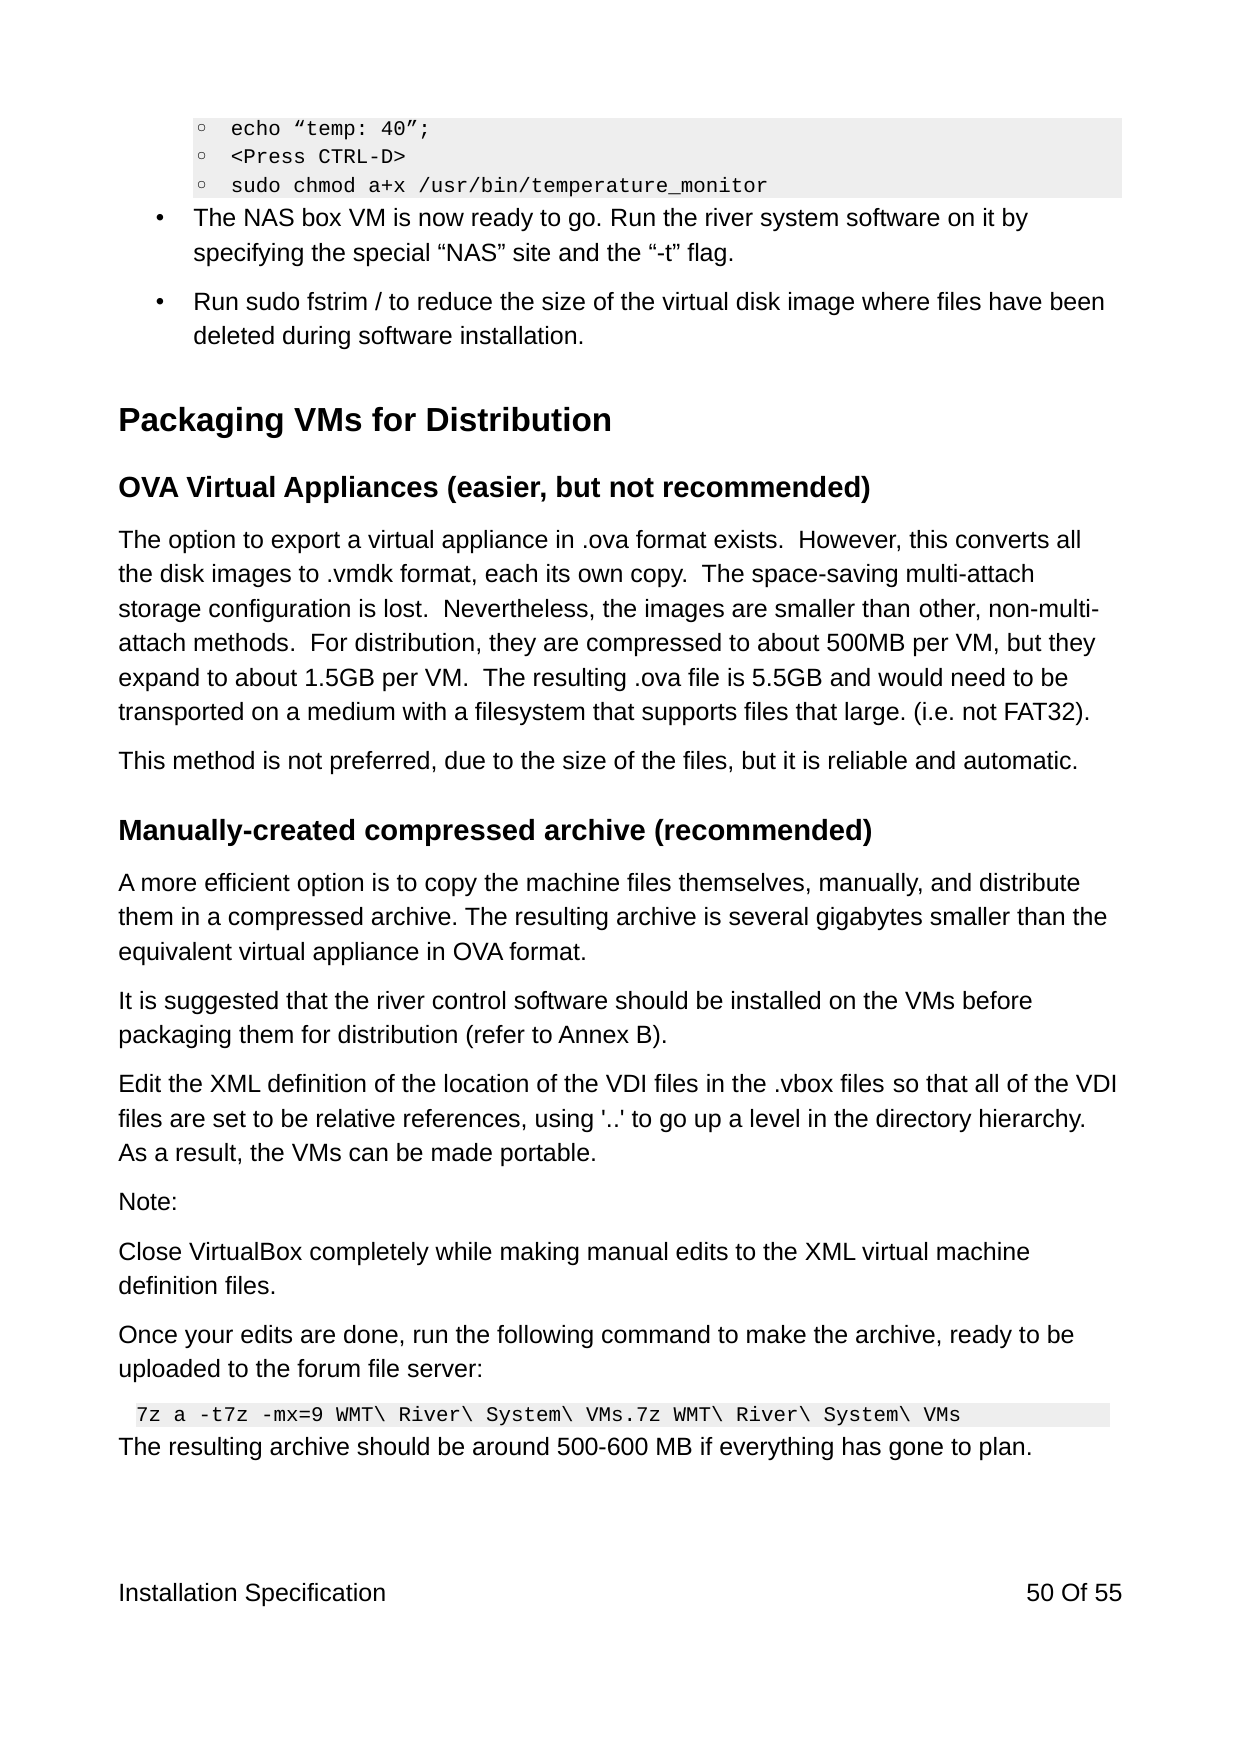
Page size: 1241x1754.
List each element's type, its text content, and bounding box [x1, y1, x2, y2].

subtitle Packaging VMs for Distribution [118, 400, 1122, 438]
text Note: [118, 1187, 1122, 1216]
list Run sudo fstrim / to reduce the size of the virtual disk image where files have been deleted during software installation. [156, 287, 1122, 350]
text The option to export a virtual appliance in .ova format exists. However, this converts all the disk images to .vmdk format, each its own copy. The space-saving multi-attach storage configuration is lost. Nevertheless, the images are smaller than other, non-multi-attach methods. For distribution, they are compressed to about 500MB per VM, but they expand to about 1.5GB per VM. The resulting .ova file is 5.5GB and would need to be transported on a medium with a filesystem that supports files that large. (i.e. not FAT32). [118, 524, 1122, 726]
list <Press CTRL-D> [193, 146, 1122, 170]
text 7z a -t7z -mx=9 WMT\ River\ System\ VMs.7z WMT\ River\ System\ VMs [136, 1403, 1110, 1427]
list sudo chmod a+x /usr/bin/temperature_monitor [193, 175, 1122, 198]
text Once your edits are done, run the following command to make the archive, ready to be uploaded to the forum file server: [118, 1320, 1122, 1383]
subtitle Manually-created compressed archive (recommended) [118, 813, 1122, 846]
text Edit the XML definition of the location of the VDI files in the .vbox files so that all of the VDI files are set to be relative references, using '..' to go up a level in the directory hierarchy. As a result, the VMs can be made portable. [118, 1069, 1122, 1167]
text A more efficient option is to copy the machine files themselves, manually, and distribute them in a compressed archive. The resulting archive is several gigabytes smaller than the equivalent virtual appliance in OVA format. [118, 868, 1122, 966]
text It is suggested that the river control software should be installed on the VMs before packaging them for distribution (refer to Annex B). [118, 986, 1122, 1049]
text Close VirtualBox completely while making manual edits to the XML virtual machine definition files. [118, 1236, 1122, 1300]
subtitle OVA Virtual Appliances (easier, but not recommended) [118, 469, 1122, 503]
list The NAS box VM is now ready to go. Run the river system software on it by specifying the special “NAS” site and the “-t” flag. [156, 203, 1122, 266]
list echo “temp: 40”; [193, 118, 1122, 142]
text The resulting archive should be around 500-600 MB if everything has gone to plan. [118, 1432, 1122, 1461]
text This method is not preferred, due to the size of the files, but it is reliable and automatic. [118, 746, 1122, 775]
